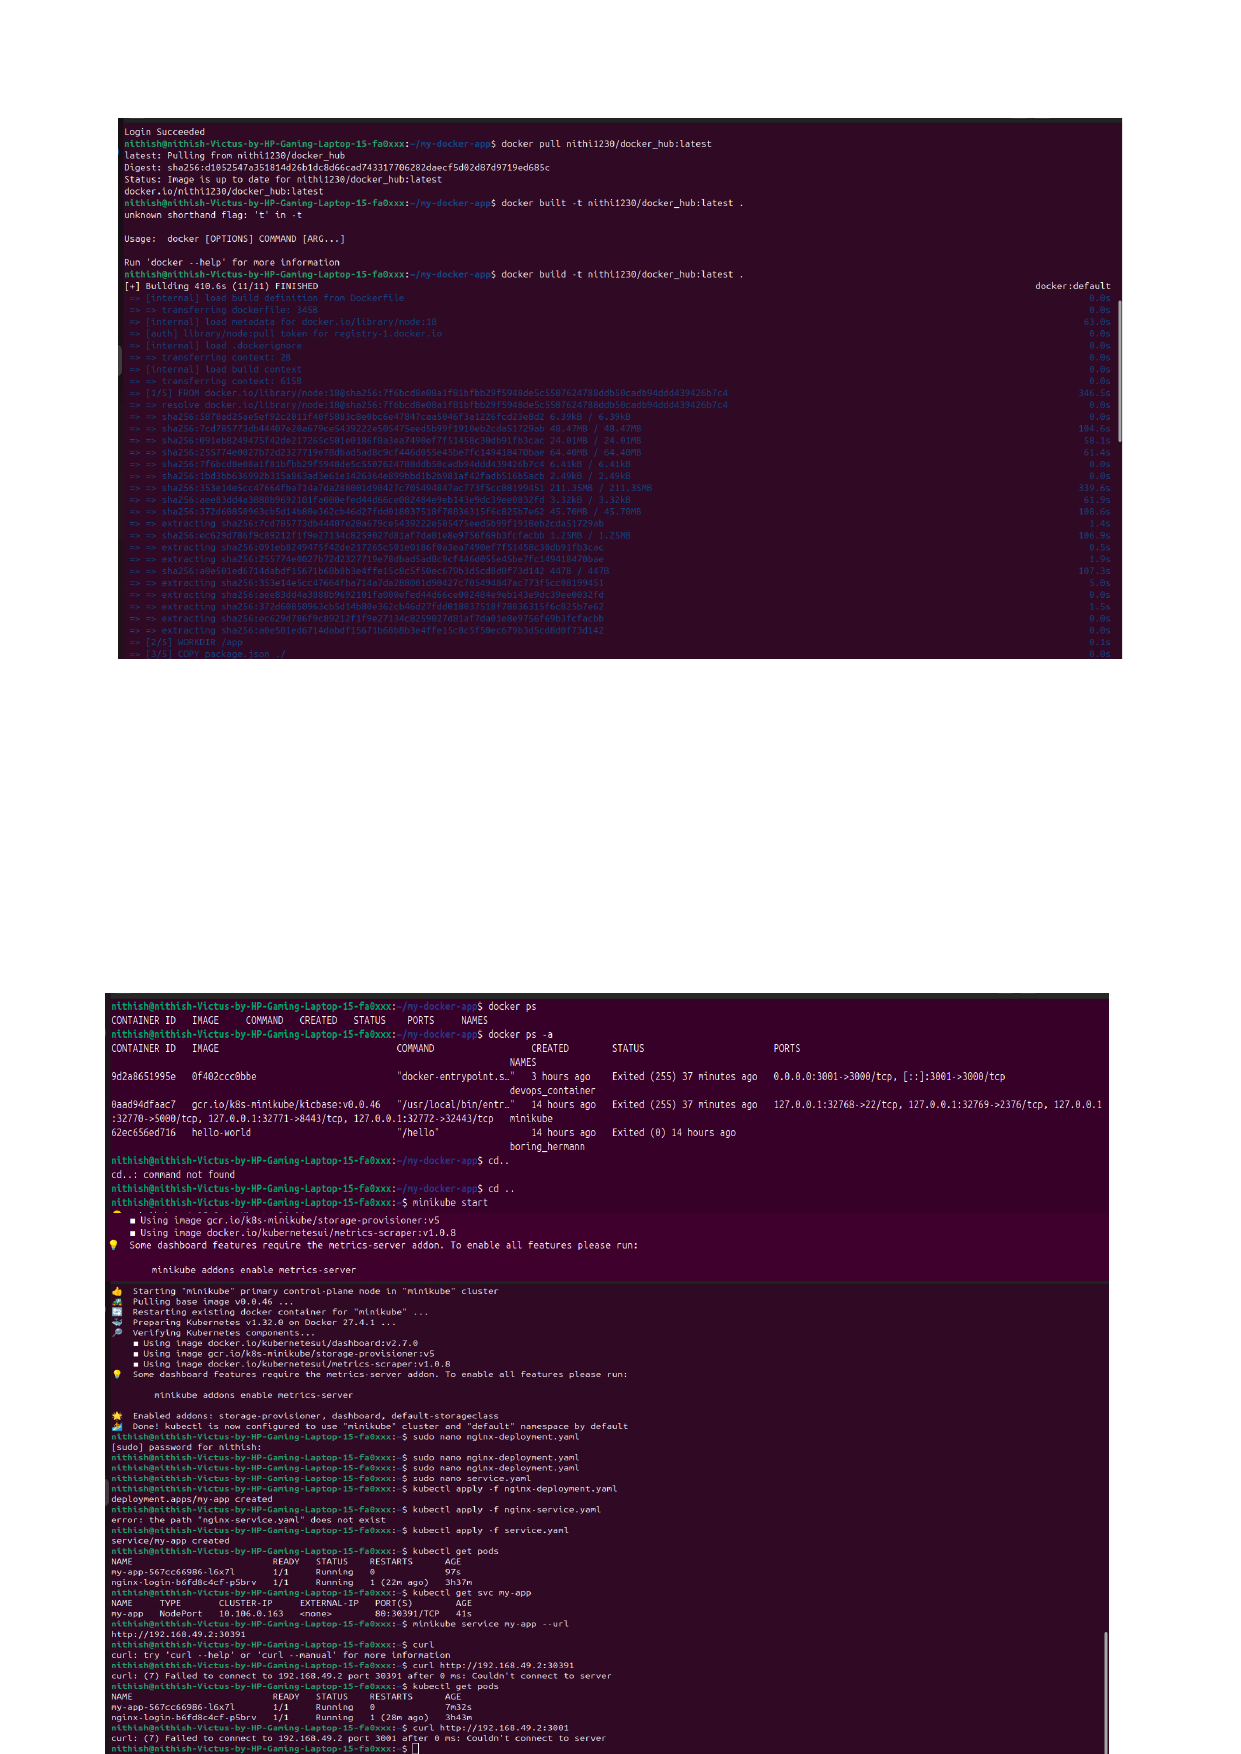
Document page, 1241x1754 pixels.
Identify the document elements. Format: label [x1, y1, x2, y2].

picture [118, 118, 1123, 659]
picture [105, 993, 1109, 1754]
